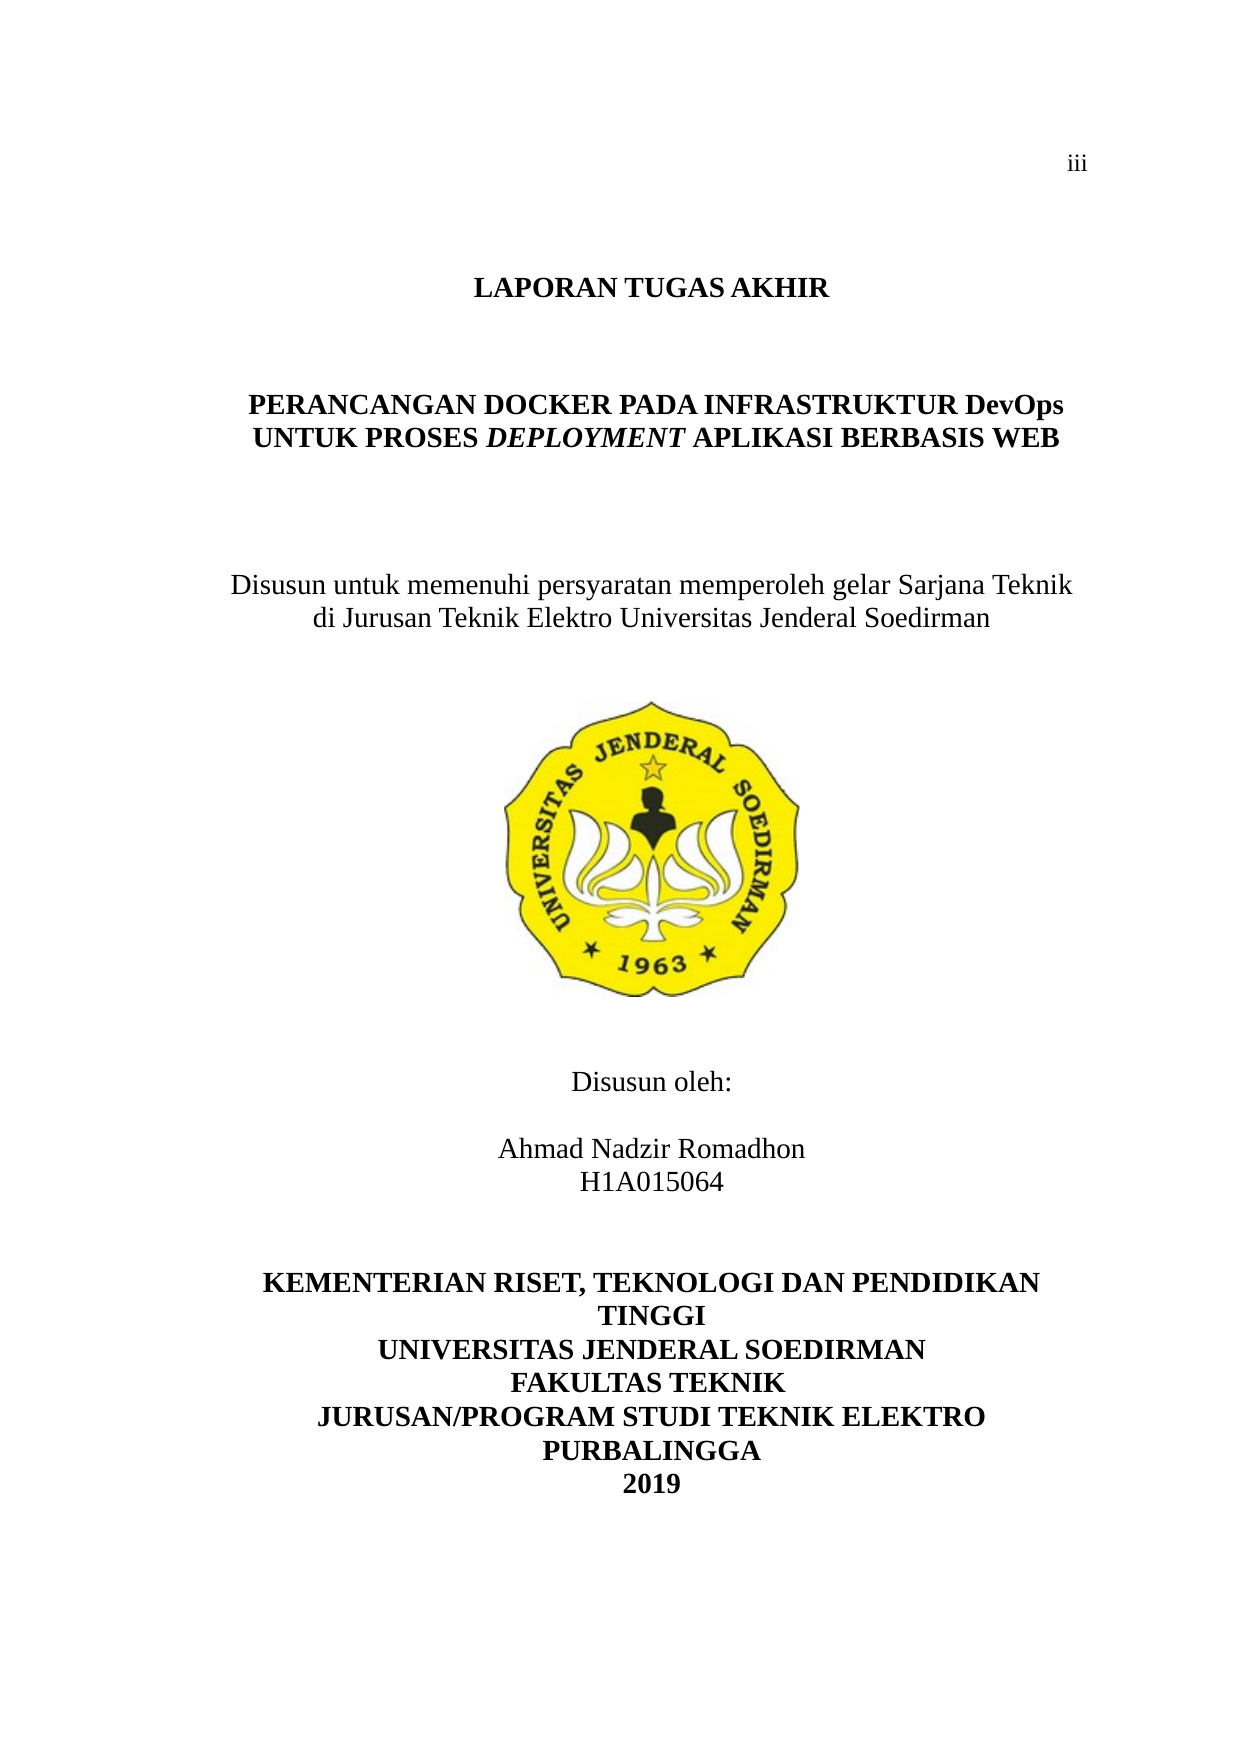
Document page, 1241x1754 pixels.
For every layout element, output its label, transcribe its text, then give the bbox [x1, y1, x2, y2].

subtitle JURUSAN/PROGRAM STUDI TEKNIK ELEKTRO [216, 1399, 1087, 1433]
subtitle FAKULTAS TEKNIK [216, 1366, 1087, 1399]
subtitle Ahmad Nadzir Romadhon [216, 1131, 1087, 1164]
title PERANCANGAN DOCKER PADA INFRASTRUKTUR DevOps UNTUK PROSES DEPLOYMENT APLIKASI BERBASIS WEB [216, 387, 1097, 454]
subtitle 2019 [216, 1466, 1087, 1500]
subtitle Disusun oleh: [216, 1064, 1087, 1097]
subtitle LAPORAN TUGAS AKHIR [216, 270, 1087, 303]
subtitle H1A015064 [216, 1164, 1087, 1198]
subtitle UNIVERSITAS JENDERAL SOEDIRMAN [216, 1332, 1087, 1366]
subtitle PURBALINGGA [216, 1433, 1087, 1466]
subtitle KEMENTERIAN RISET, TEKNOLOGI DAN PENDIDIKAN TINGGI [216, 1265, 1087, 1332]
subtitle Disusun untuk memenuhi persyaratan memperoleh gelar Sarjana Teknik di Jurusan Teknik Elektro Universitas Jenderal Soedirman [216, 567, 1087, 634]
picture [503, 701, 800, 997]
